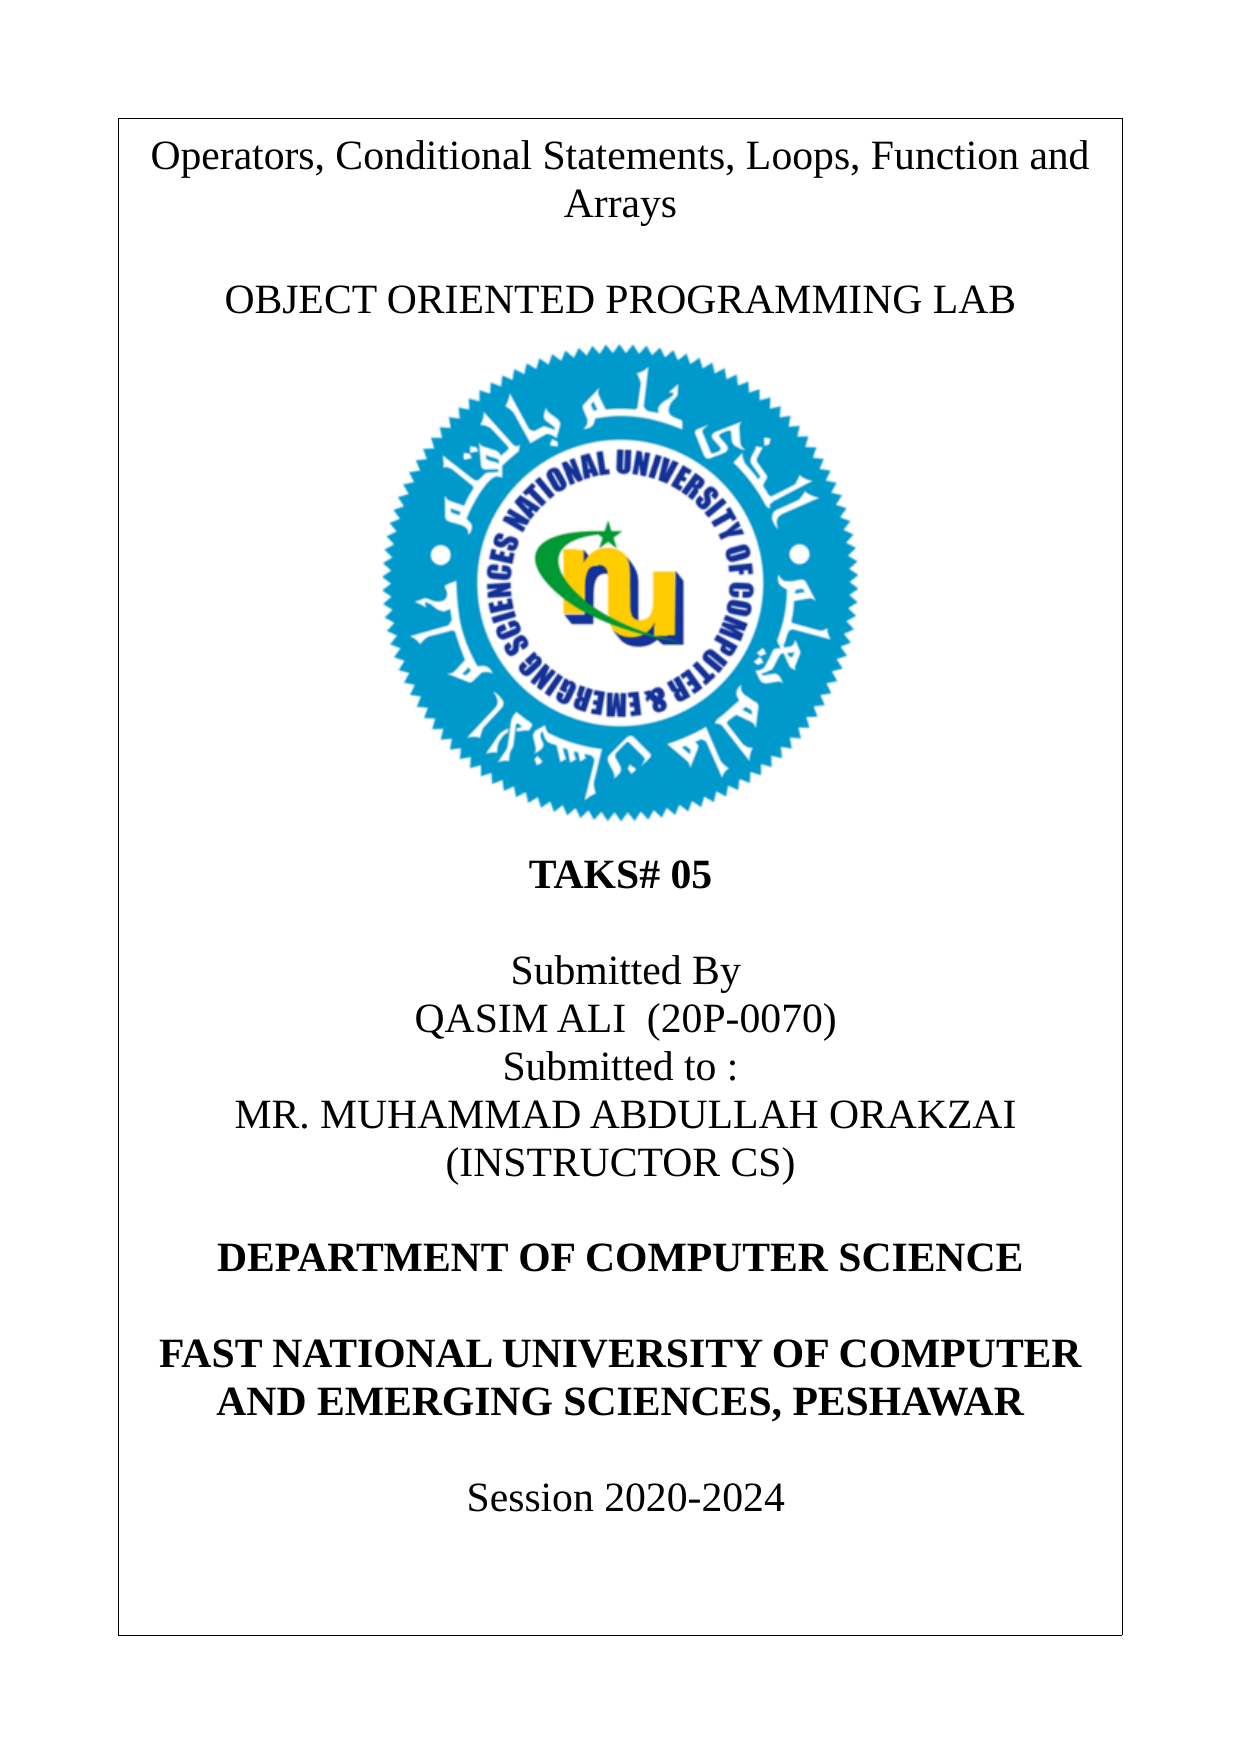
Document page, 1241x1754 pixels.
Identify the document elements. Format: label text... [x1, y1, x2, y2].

text FAST NATIONAL UNIVERSITY OF COMPUTER AND EMERGING SCIENCES, PESHAWAR [131, 1329, 1110, 1424]
text DEPARTMENT OF COMPUTER SCIENCE [131, 1233, 1110, 1281]
text MR. MUHAMMAD ABDULLAH ORAKZAI (INSTRUCTOR CS) [131, 1089, 1110, 1185]
text QASIM ALI (20P-0070) [131, 993, 1110, 1041]
text TAKS# 05 [131, 849, 1110, 897]
picture [382, 344, 858, 822]
text Operators, Conditional Statements, Loops, Function and Arrays [131, 131, 1110, 227]
text Submitted to : [131, 1041, 1110, 1089]
text Submitted By [131, 945, 1110, 993]
text OBJECT ORIENTED PROGRAMMING LAB [131, 274, 1110, 322]
text Session 2020-2024 [131, 1472, 1110, 1520]
